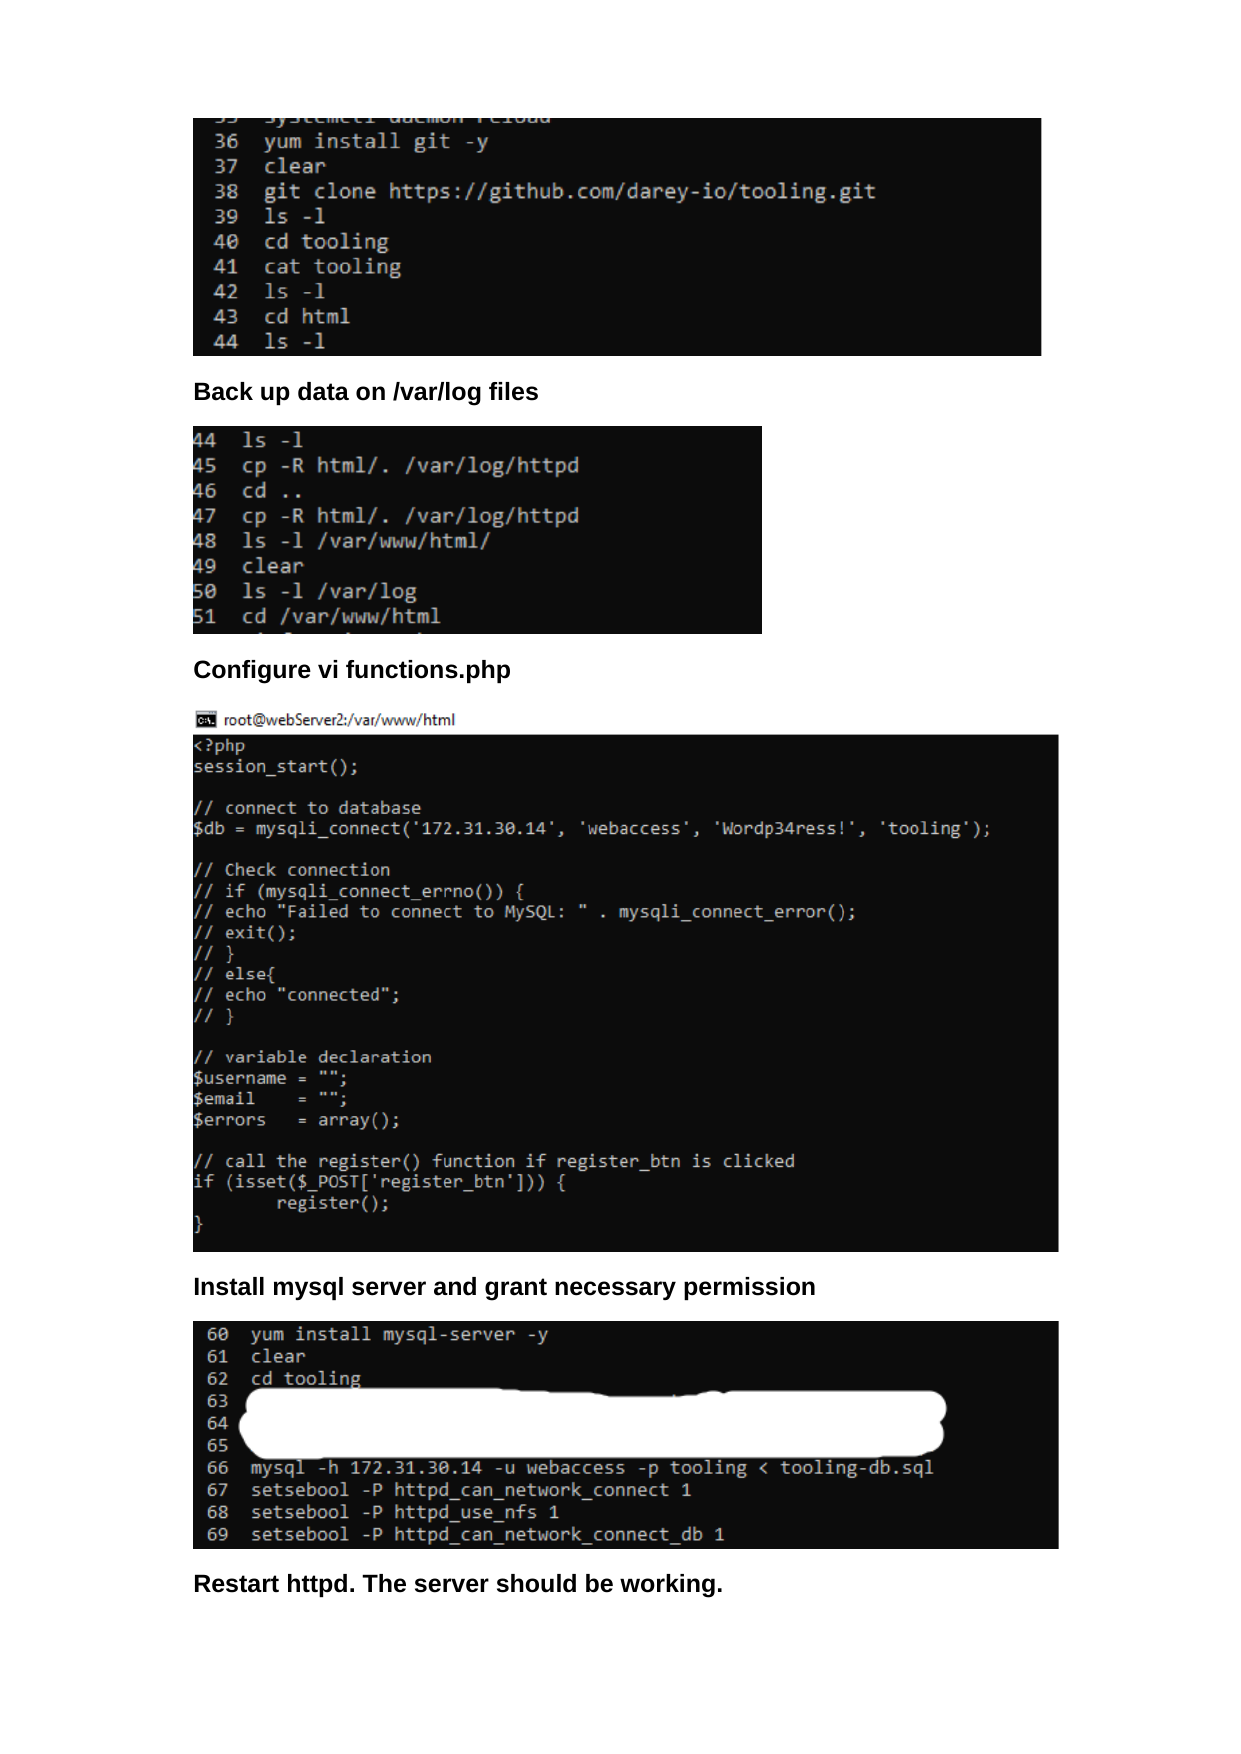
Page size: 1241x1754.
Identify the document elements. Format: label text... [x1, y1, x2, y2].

text Restart httpd. The server should be working. [193, 1569, 1122, 1598]
text Install mysql server and grant necessary permission [193, 1272, 1122, 1301]
text Configure vi functions.php [193, 655, 1122, 683]
text Back up data on /var/log files [193, 376, 1122, 405]
